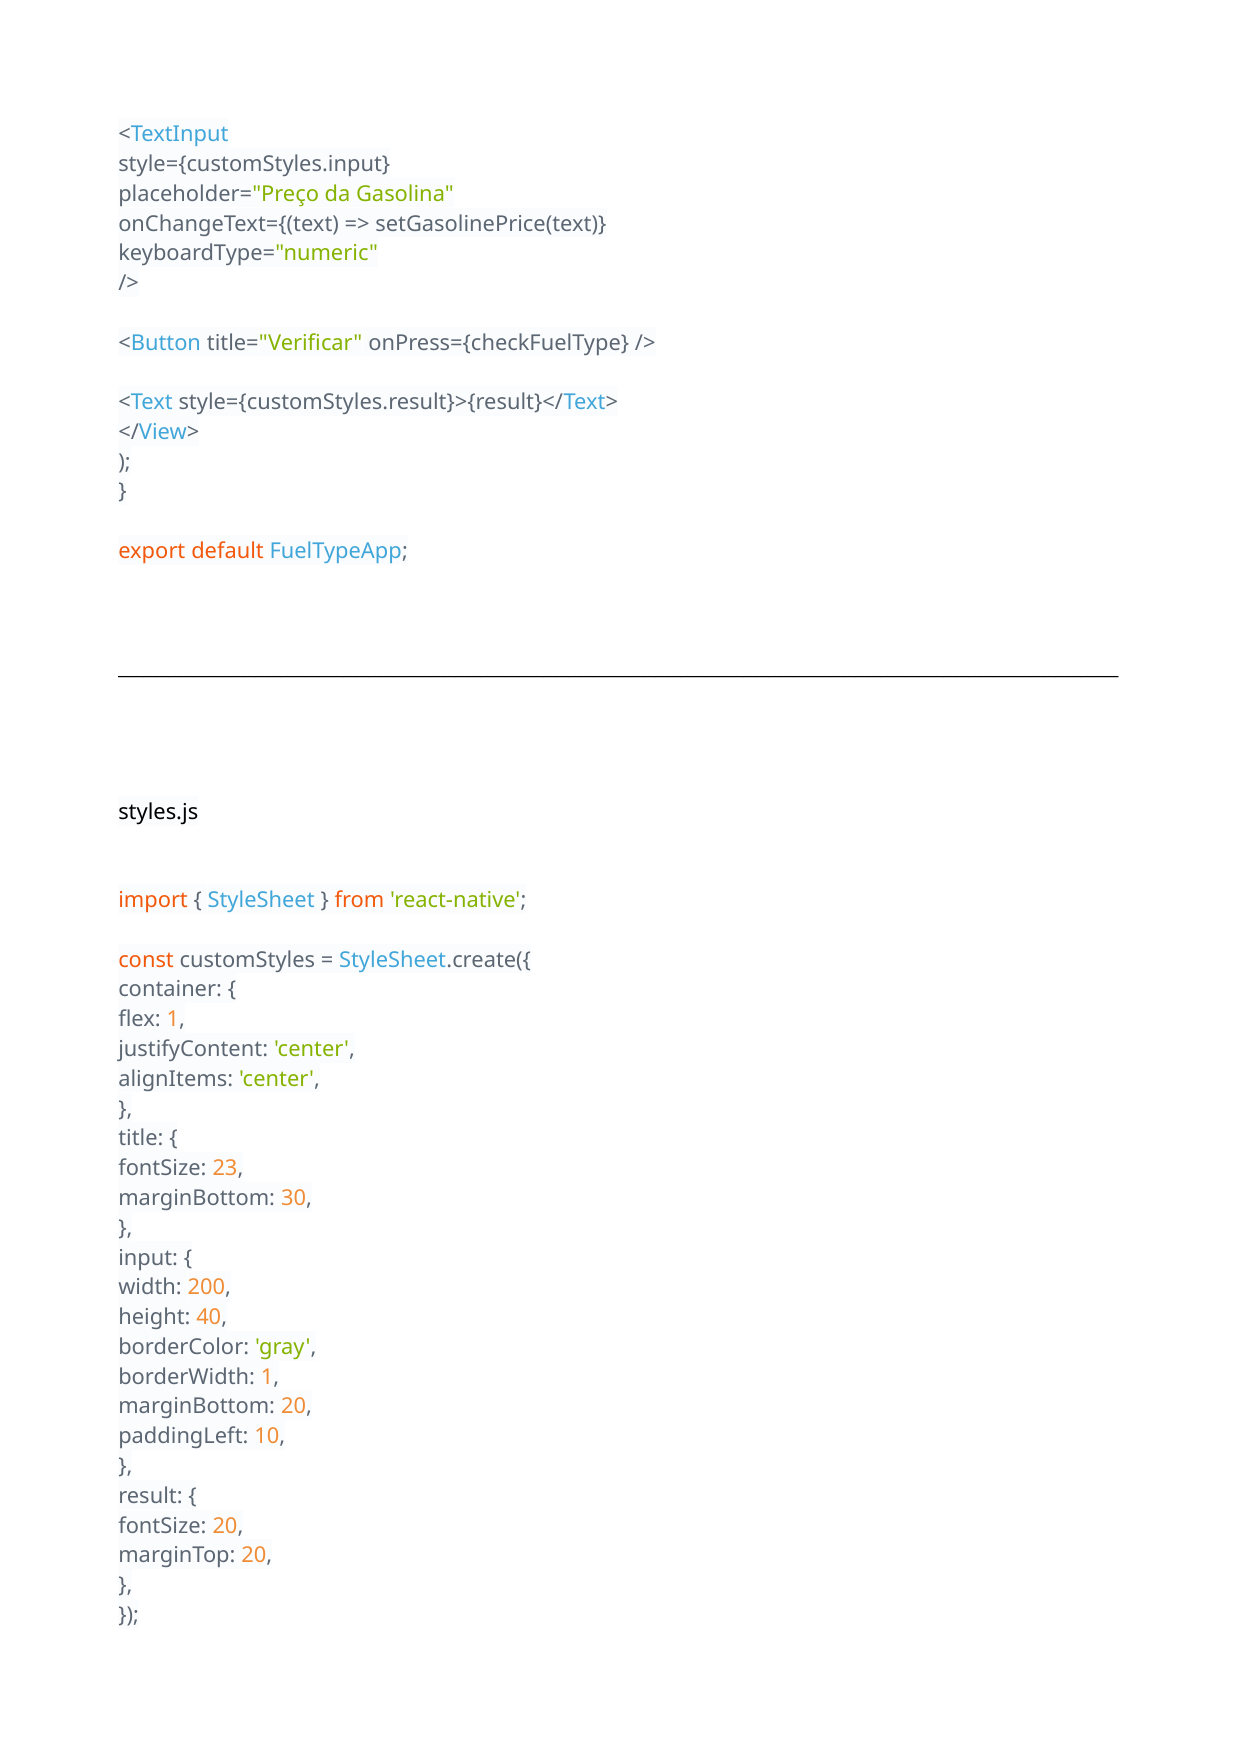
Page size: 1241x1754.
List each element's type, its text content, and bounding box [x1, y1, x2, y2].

text borderWidth: 1, [118, 1361, 1122, 1390]
text fontSize: 20, [118, 1509, 1122, 1539]
text }, [118, 1569, 1122, 1599]
text height: 40, [118, 1301, 1122, 1331]
text </View> [118, 416, 1122, 446]
text placeholder="Preço da Gasolina" [118, 178, 1122, 207]
text } [118, 475, 1122, 505]
text keyboardType="numeric" [118, 237, 1122, 267]
text marginBottom: 20, [118, 1390, 1122, 1420]
text ); [118, 446, 1122, 475]
text ________________________________________________________________________________ [118, 651, 1122, 680]
text container: { [118, 973, 1122, 1003]
text title: { [118, 1122, 1122, 1152]
text import { StyleSheet } from 'react-native'; [118, 884, 1122, 914]
text <Text style={customStyles.result}>{result}</Text> [118, 386, 1122, 416]
text input: { [118, 1241, 1122, 1271]
text alignItems: 'center', [118, 1063, 1122, 1092]
text marginTop: 20, [118, 1539, 1122, 1569]
text style={customStyles.input} [118, 148, 1122, 178]
text }, [118, 1212, 1122, 1241]
text justifyContent: 'center', [118, 1033, 1122, 1063]
text flex: 1, [118, 1003, 1122, 1033]
text borderColor: 'gray', [118, 1331, 1122, 1361]
text result: { [118, 1480, 1122, 1509]
text const customStyles = StyleSheet.create({ [118, 943, 1122, 973]
text marginBottom: 30, [118, 1182, 1122, 1212]
text /> [118, 267, 1122, 297]
text <Button title="Verificar" onPress={checkFuelType} /> [118, 327, 1122, 356]
text }, [118, 1092, 1122, 1122]
text styles.js [118, 796, 1122, 826]
text paddingLeft: 10, [118, 1420, 1122, 1450]
text onChangeText={(text) => setGasolinePrice(text)} [118, 207, 1122, 237]
text <TextInput [118, 118, 1122, 148]
text export default FuelTypeApp; [118, 535, 1122, 565]
text fontSize: 23, [118, 1152, 1122, 1182]
text }); [118, 1599, 1122, 1629]
text }, [118, 1450, 1122, 1480]
text width: 200, [118, 1271, 1122, 1301]
